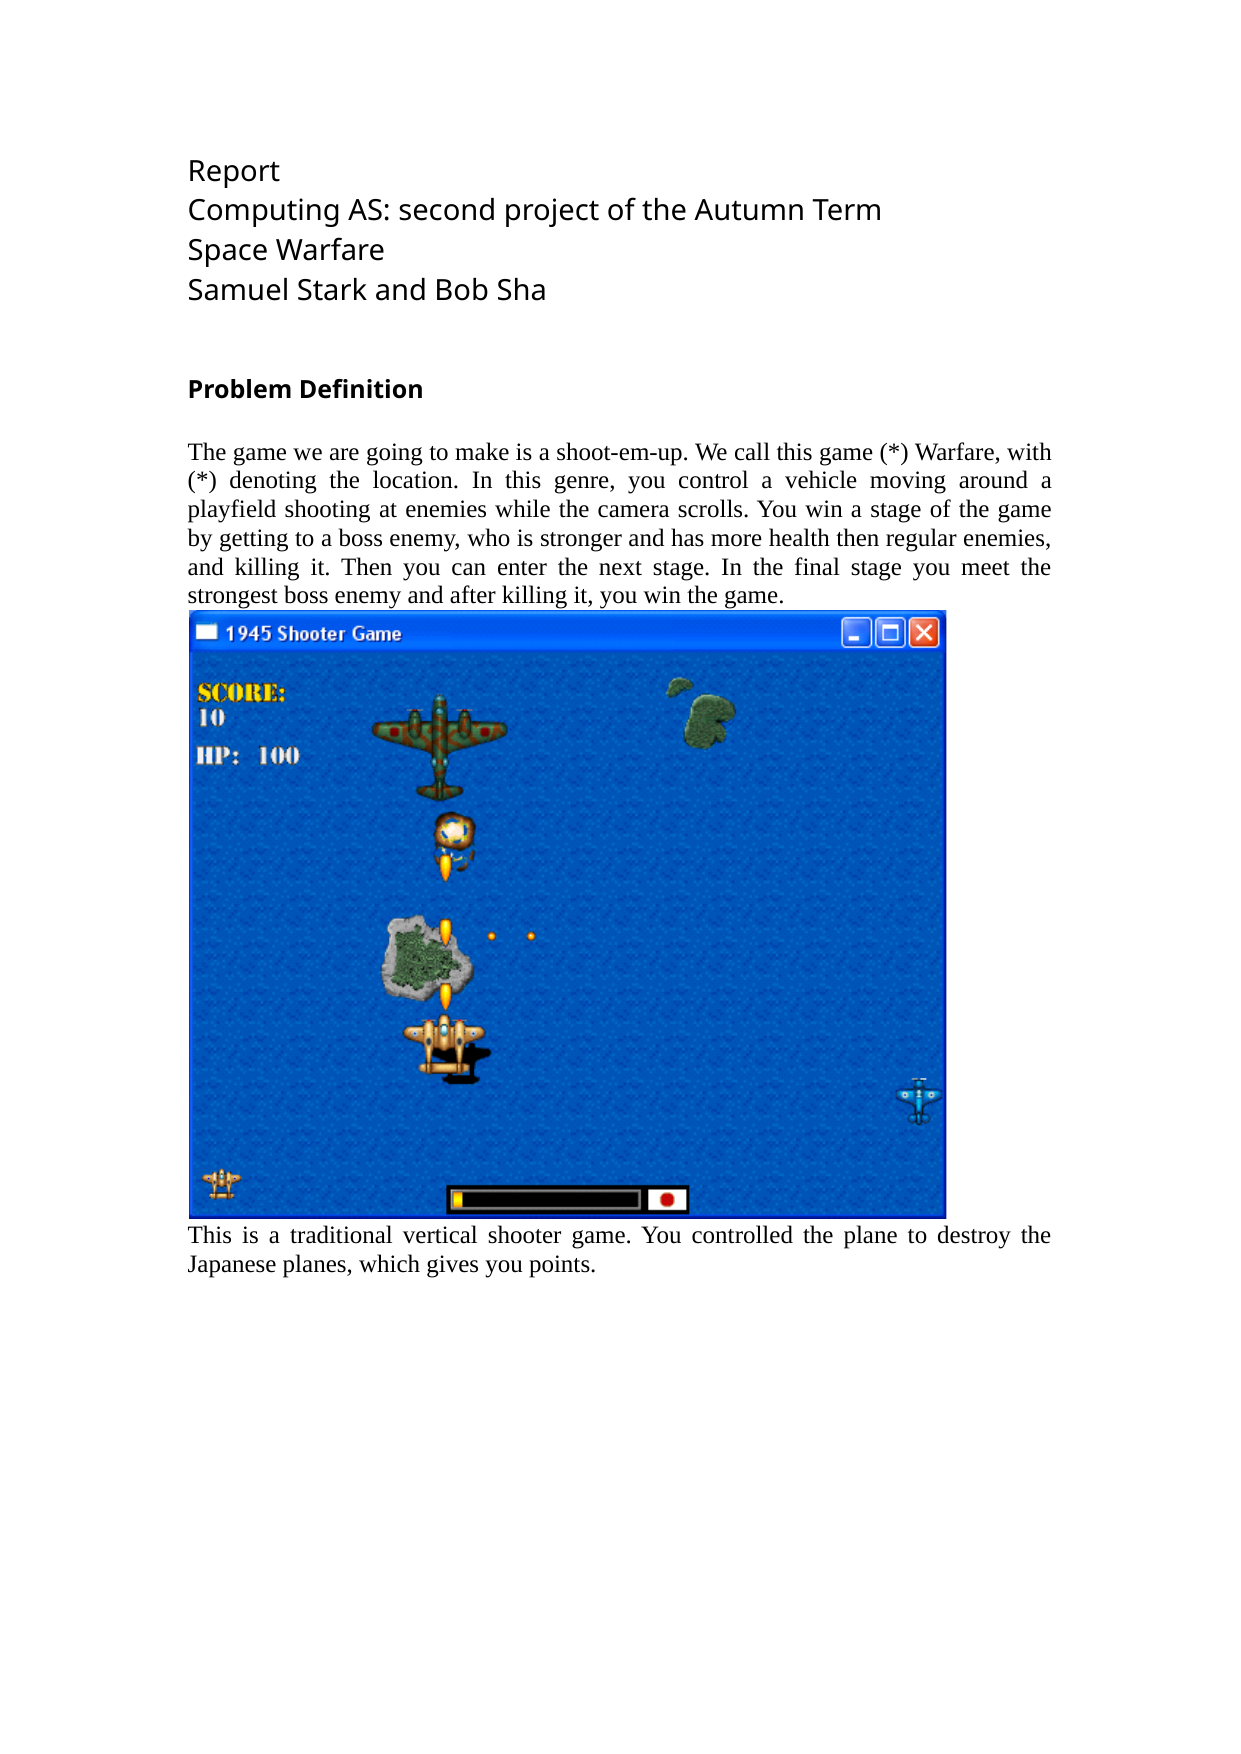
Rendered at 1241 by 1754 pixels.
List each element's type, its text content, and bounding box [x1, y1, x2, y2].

text This is a traditional vertical shooter game. You controlled the plane to destroy the Japanese planes, which gives you points. [187, 1220, 1053, 1278]
text The game we are going to make is a shoot-em-up. We call this game (*) Warfare, with (*) denoting the location. In this genre, you control a vehicle moving around a playfield shooting at enemies while the camera scrolls. You win a stage of the game by getting to a boss enemy, who is stronger and has more health then regular enemies, and killing it. Then you can enter the next stage. In the final stage you meet the strongest boss enemy and after killing it, you win the game. [187, 437, 1053, 609]
text Samuel Stark and Bob Sha [187, 269, 1053, 309]
text Problem Definition [187, 371, 1053, 405]
text Computing AS: second project of the Autumn Term [187, 190, 1053, 229]
text Report [187, 150, 1053, 190]
text Space Warfare [187, 229, 1053, 269]
picture [189, 610, 947, 1219]
